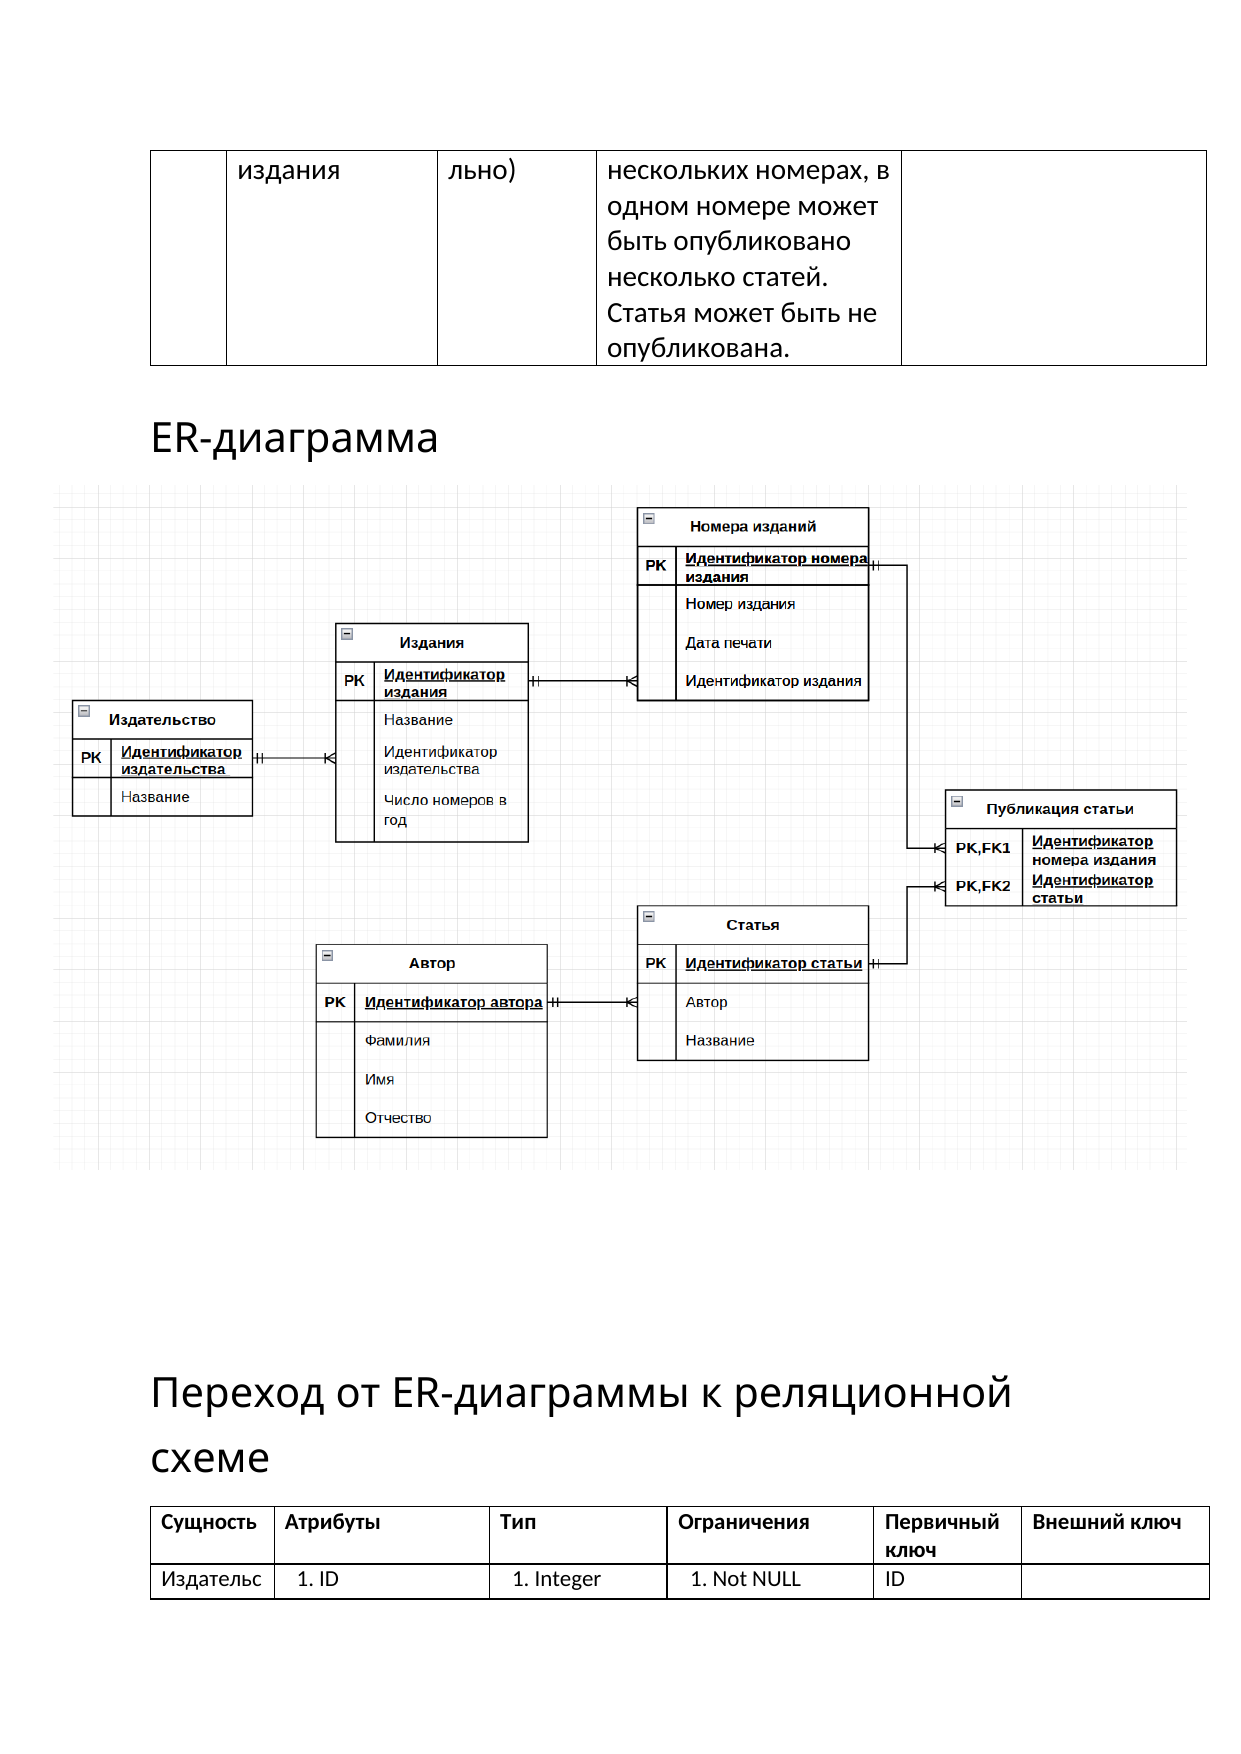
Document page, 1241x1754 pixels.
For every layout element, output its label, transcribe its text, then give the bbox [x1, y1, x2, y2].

table_cell нескольких номерах, в одном номере может быть опубликовано несколько статей. Статья может быть не опубликована. [597, 151, 901, 365]
table_header Атрибуты [275, 1507, 489, 1563]
table_header Сущность [151, 1507, 274, 1563]
table_cell издания [227, 151, 437, 365]
table_cell Integer String [490, 1565, 666, 1598]
table_header Внешний ключ [1022, 1507, 1209, 1563]
table_cell [151, 151, 226, 365]
table_cell ID [874, 1565, 1021, 1598]
subtitle ER-диаграмма [150, 408, 1090, 465]
subtitle Переход от ER-диаграммы к реляционной схеме [150, 1363, 1090, 1485]
table_cell Not NULL Not NULL [668, 1565, 873, 1598]
table_cell [1022, 1565, 1209, 1598]
table_cell ID Название [275, 1565, 489, 1598]
table_cell льно) [438, 151, 596, 365]
table_header Ограничения [668, 1507, 873, 1563]
picture [53, 485, 1187, 1170]
table_cell Издательс [151, 1565, 274, 1598]
table_header Первичный ключ [874, 1507, 1021, 1563]
table_header Тип [490, 1507, 666, 1563]
table_cell [902, 151, 1206, 365]
